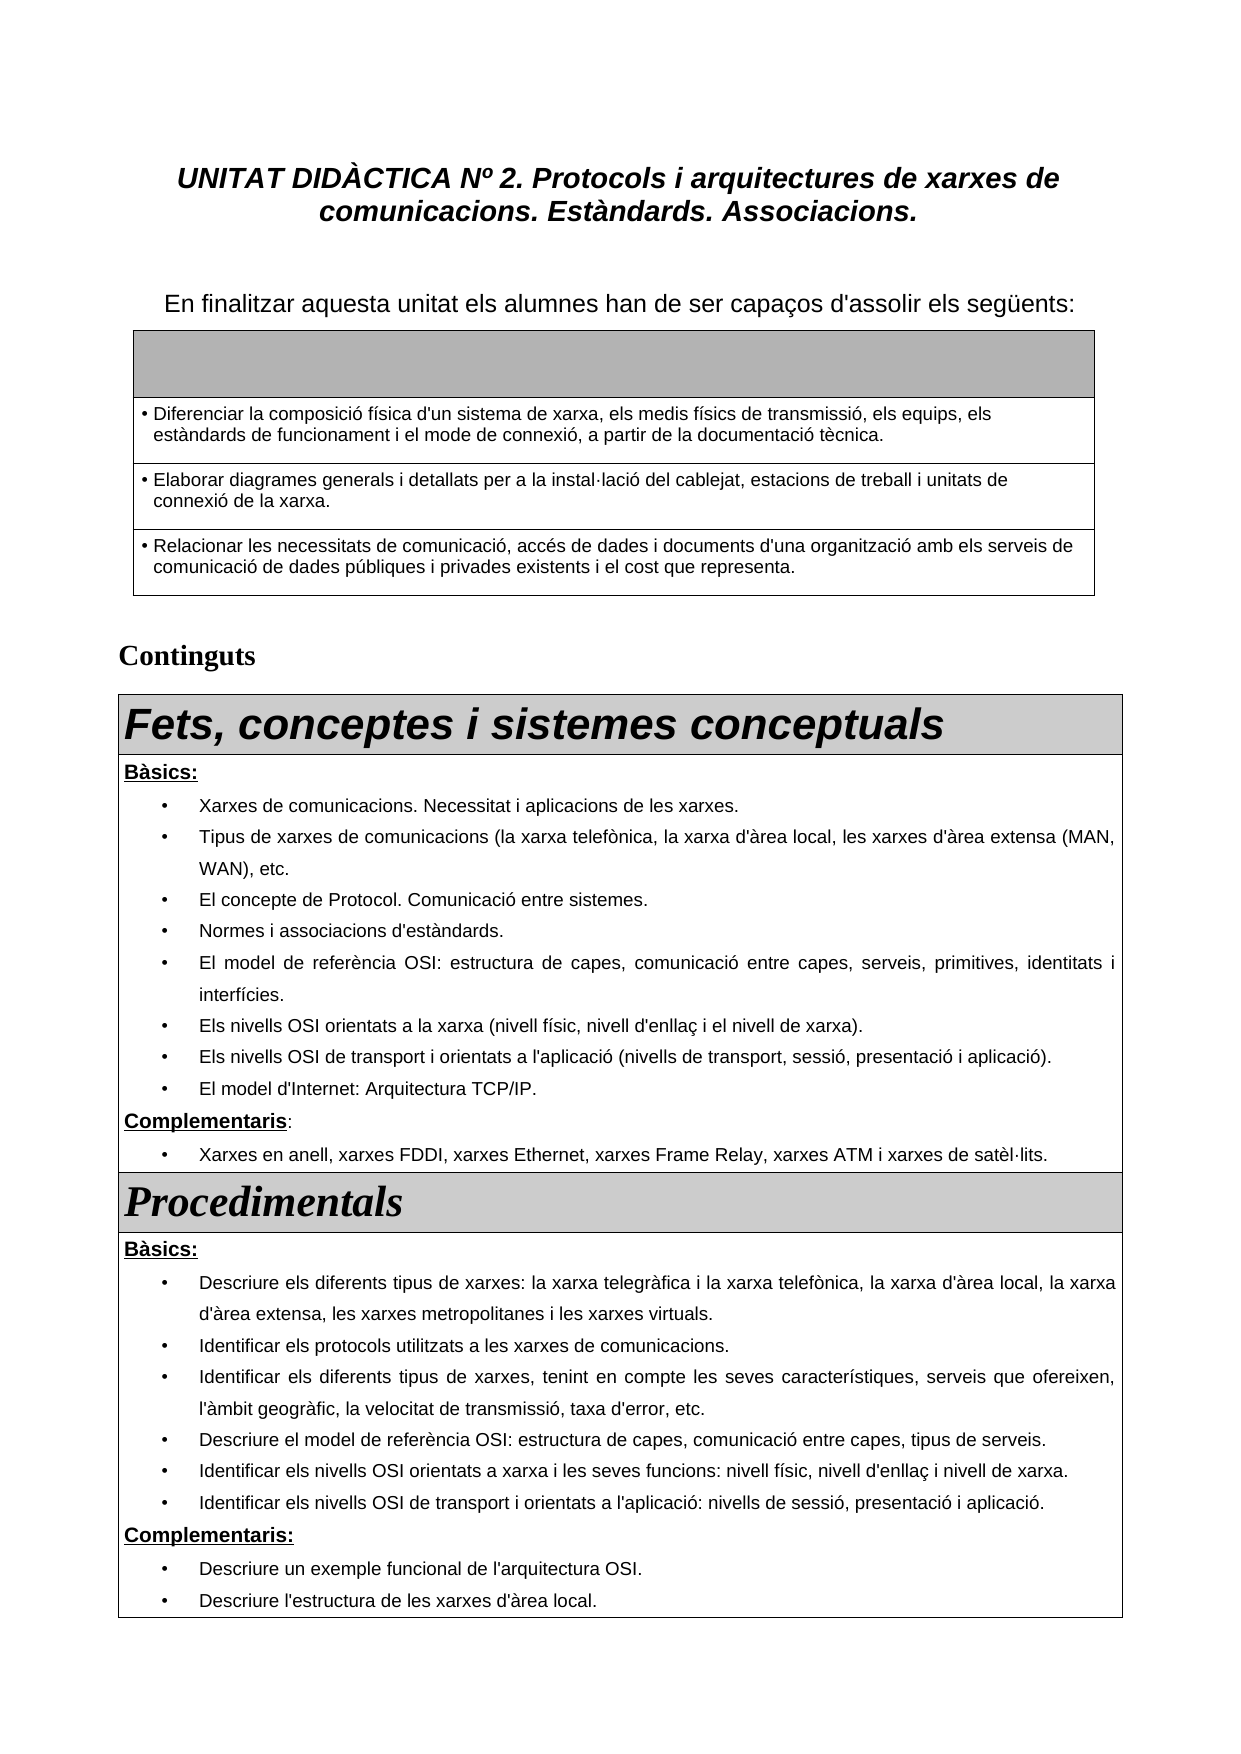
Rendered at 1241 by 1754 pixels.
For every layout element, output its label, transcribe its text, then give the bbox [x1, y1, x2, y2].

subtitle Continguts [118, 639, 1122, 672]
text En finalitzar aquesta unitat els alumnes han de ser capaços d'assolir els següents: [118, 290, 1122, 318]
table_cell Diferenciar la composició física d'un sistema de xarxa, els medis físics de transmissió, els equips, els estàndards de funcionament i el mode de connexió, a partir de la documentació tècnica. [134, 398, 1094, 463]
table_header Objectius terminals [134, 331, 1094, 397]
table_cell Bàsics: Xarxes de comunicacions. Necessitat i aplicacions de les xarxes. Tipus de xarxes de comunicacions (la xarxa telefònica, la xarxa d'àrea local, les xarxes d'àrea extensa (MAN, WAN), etc. El concepte de Protocol. Comunicació entre sistemes. Normes i associacions d'estàndards. El model de referència OSI: estructura de capes, comunicació entre capes, serveis, primitives, identitats i interfícies. Els nivells OSI orientats a la xarxa (nivell físic, nivell d'enllaç i el nivell de xarxa). Els nivells OSI de transport i orientats a l'aplicació (nivells de transport, sessió, presentació i aplicació). El model d'Internet: Arquitectura TCP/IP. Complementaris: Xarxes en anell, xarxes FDDI, xarxes Ethernet, xarxes Frame Relay, xarxes ATM i xarxes de satèl·lits. [119, 755, 1122, 1172]
table_cell Elaborar diagrames generals i detallats per a la instal·lació del cablejat, estacions de treball i unitats de connexió de la xarxa. [134, 464, 1094, 529]
subtitle UNITAT DIDÀCTICA Nº 2. Protocols i arquitectures de xarxes de comunicacions. Estàndards. Associacions. [118, 162, 1122, 227]
table_cell Relacionar les necessitats de comunicació, accés de dades i documents d'una organització amb els serveis de comunicació de dades públiques i privades existents i el cost que representa. [134, 530, 1094, 595]
table_header Fets, conceptes i sistemes conceptuals [119, 695, 1122, 754]
table_cell Procedimentals [119, 1173, 1122, 1232]
table_cell Bàsics: Descriure els diferents tipus de xarxes: la xarxa telegràfica i la xarxa telefònica, la xarxa d'àrea local, la xarxa d'àrea extensa, les xarxes metropolitanes i les xarxes virtuals. Identificar els protocols utilitzats a les xarxes de comunicacions. Identificar els diferents tipus de xarxes, tenint en compte les seves característiques, serveis que ofereixen, l'àmbit geogràfic, la velocitat de transmissió, taxa d'error, etc. Descriure el model de referència OSI: estructura de capes, comunicació entre capes, tipus de serveis. Identificar els nivells OSI orientats a xarxa i les seves funcions: nivell físic, nivell d'enllaç i nivell de xarxa. Identificar els nivells OSI de transport i orientats a l'aplicació: nivells de sessió, presentació i aplicació. Complementaris: Descriure un exemple funcional de l'arquitectura OSI. Descriure l'estructura de les xarxes d'àrea local. [119, 1233, 1122, 1617]
